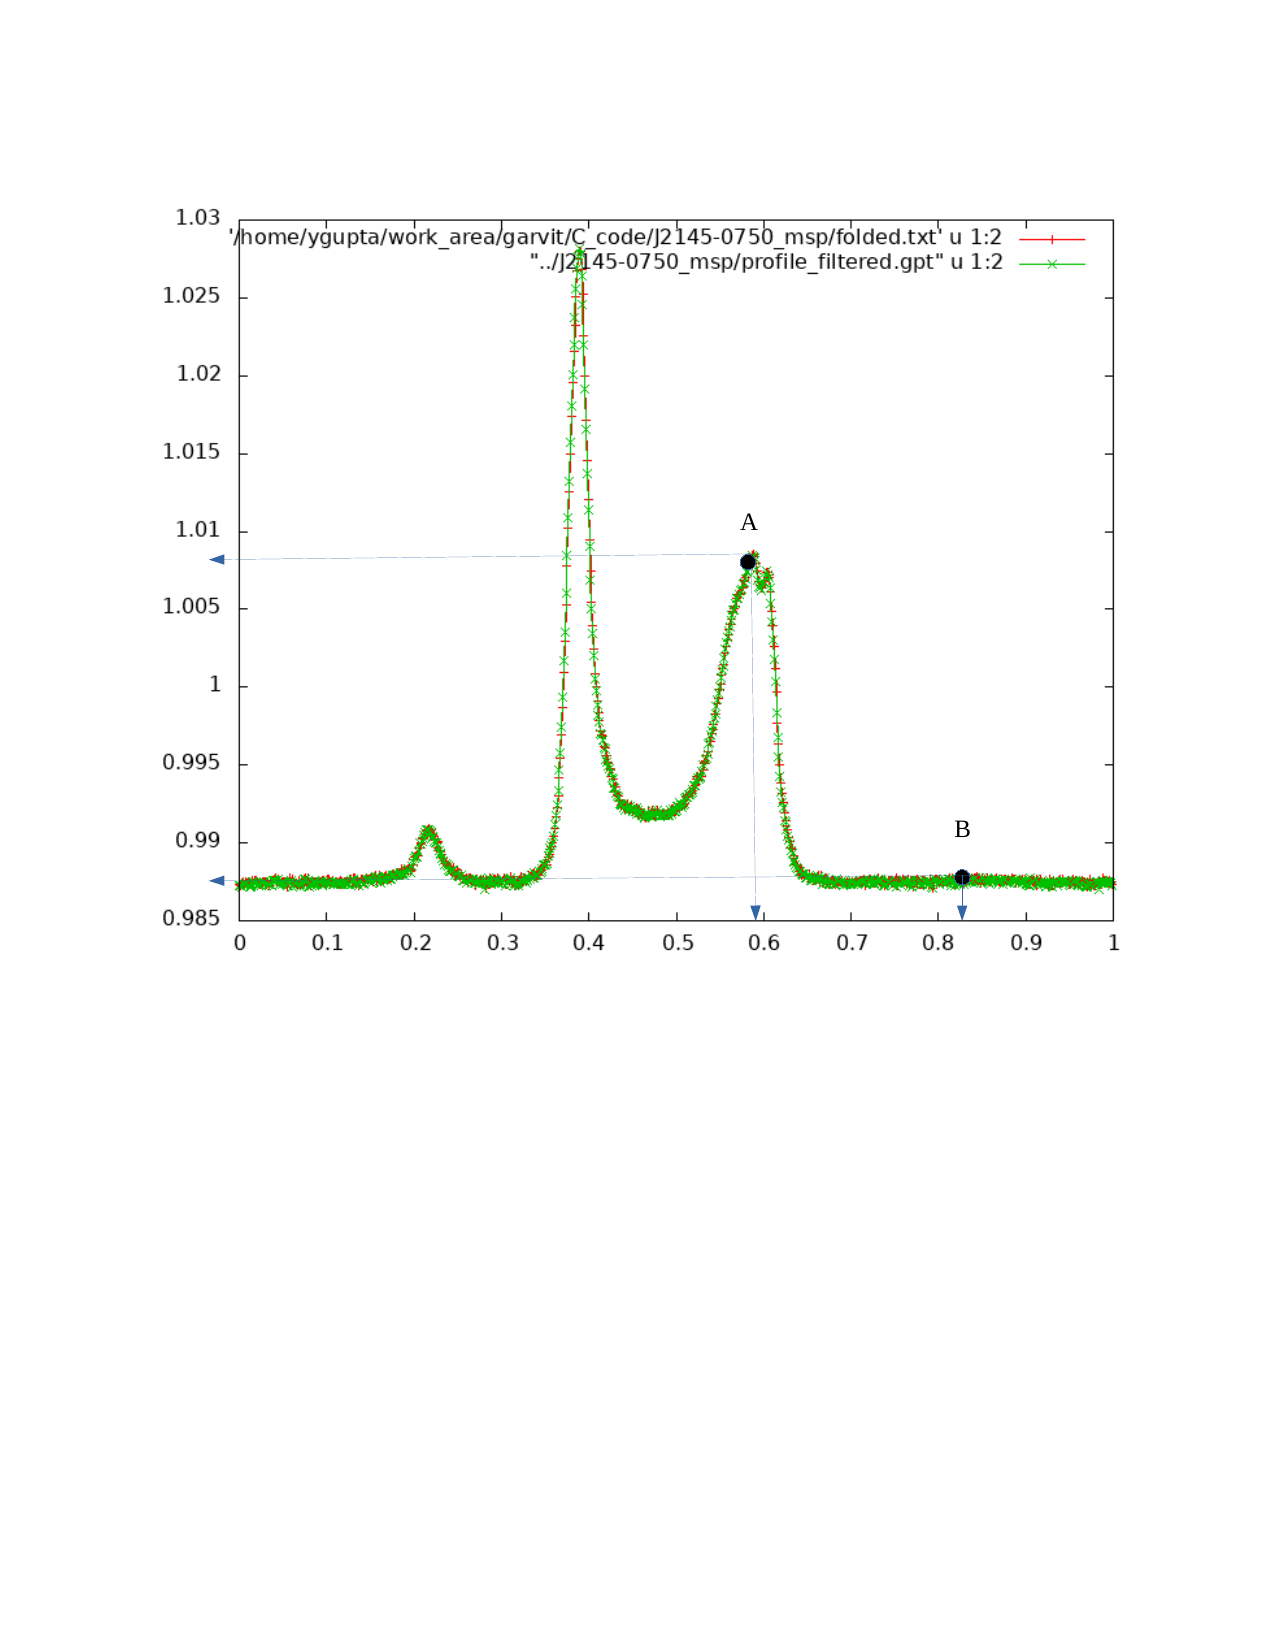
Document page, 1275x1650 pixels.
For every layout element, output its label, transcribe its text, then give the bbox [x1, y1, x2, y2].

picture [118, 191, 1157, 971]
text ­ [118, 118, 1157, 147]
